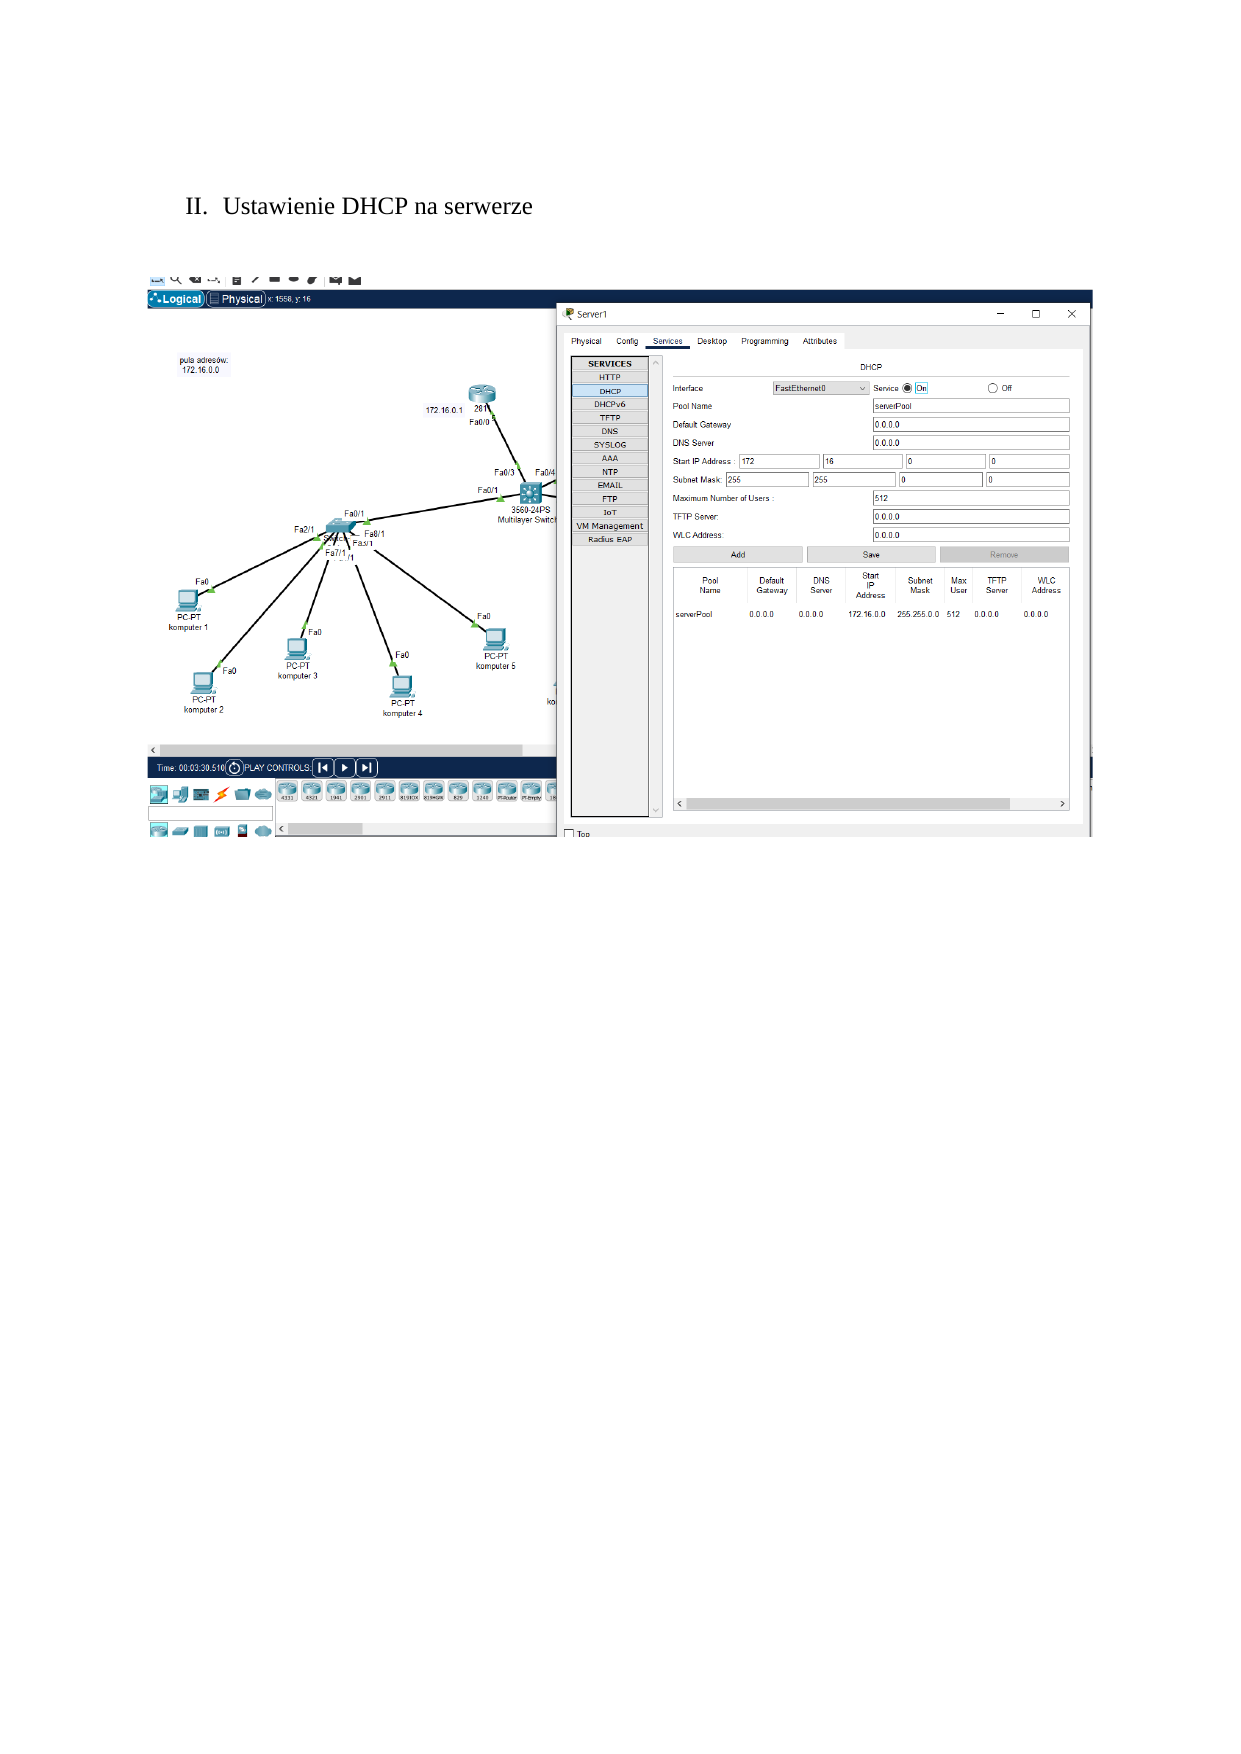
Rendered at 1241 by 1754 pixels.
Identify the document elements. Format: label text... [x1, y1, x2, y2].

list Ustawienie DHCP na serwerze [185, 191, 1093, 219]
